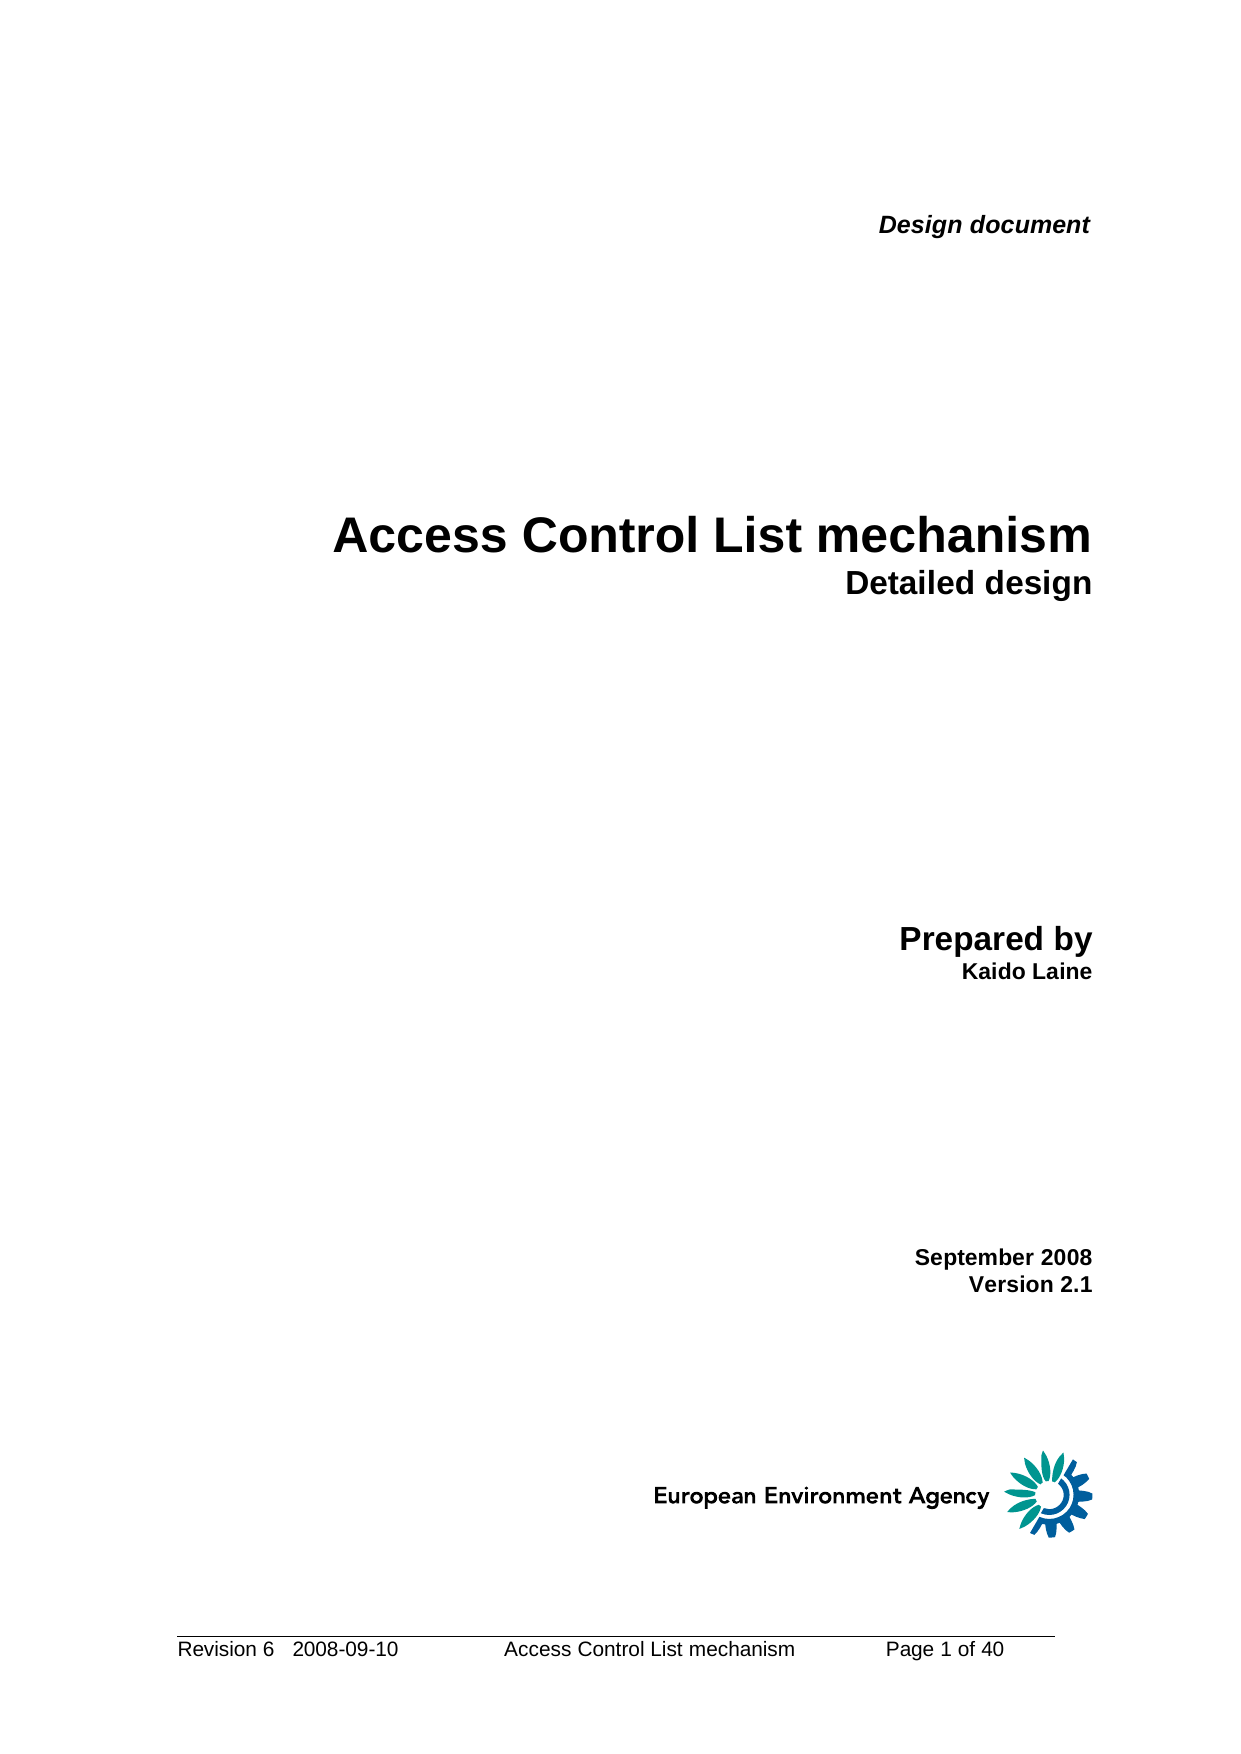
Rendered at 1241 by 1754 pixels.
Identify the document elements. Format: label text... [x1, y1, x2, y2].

title September 2008 [177, 1244, 1092, 1271]
subtitle Detailed design [177, 563, 1092, 602]
title Kaido Laine [177, 957, 1092, 984]
title Access Control List mechanism [177, 506, 1092, 563]
text Design document [177, 210, 1092, 239]
subtitle Prepared by [177, 919, 1092, 957]
title Version 2.1 [177, 1271, 1092, 1298]
